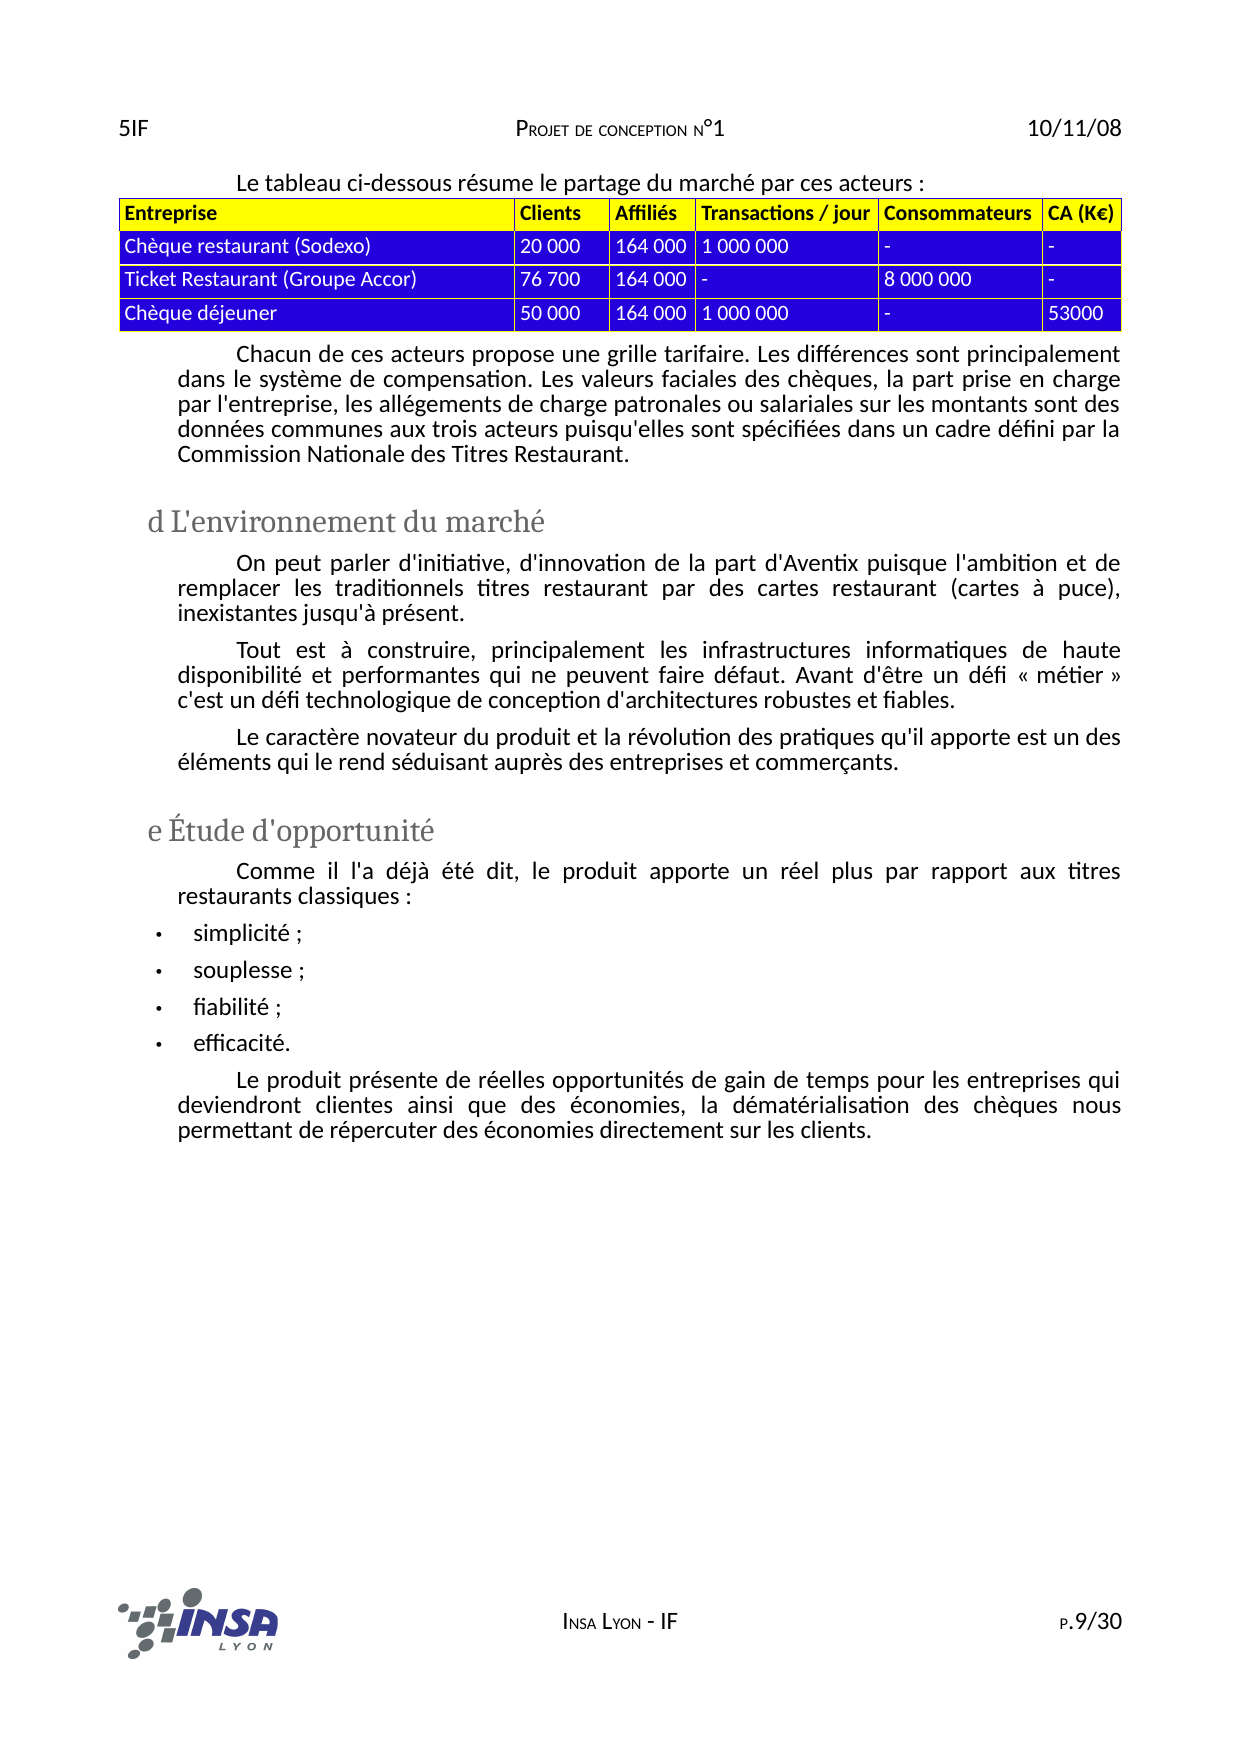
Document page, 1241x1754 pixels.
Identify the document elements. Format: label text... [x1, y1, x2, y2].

table_cell 53000 [1043, 299, 1121, 331]
table_cell 8 000 000 [879, 266, 1042, 298]
text Le produit présente de réelles opportunités de gain de temps pour les entreprises qui deviendront clientes ainsi que des économies, la dématérialisation des chèques nous permettant de répercuter des économies directement sur les clients. [177, 1070, 1122, 1145]
subtitle L'environnement du marché [118, 504, 1122, 541]
list efficacité. [156, 1033, 1122, 1058]
table_cell 1 000 000 [696, 299, 878, 331]
table_cell - [879, 232, 1042, 264]
text Comme il l'a déjà été dit, le produit apporte un réel plus par rapport aux titres restaurants classiques : [177, 861, 1122, 911]
subtitle Étude d'opportunité [118, 812, 1122, 849]
list fiabilité ; [156, 996, 1122, 1021]
table_cell - [696, 266, 878, 298]
table_cell 50 000 [515, 299, 609, 331]
text On peut parler d'initiative, d'innovation de la part d'Aventix puisque l'ambition et de remplacer les traditionnels titres restaurant par des cartes restaurant (cartes à puce), inexistantes jusqu'à présent. [177, 553, 1122, 628]
table_header Clients [515, 199, 609, 231]
table_cell 1 000 000 [696, 232, 878, 264]
table_cell - [1043, 266, 1121, 298]
table_cell - [1043, 232, 1121, 264]
text Chacun de ces acteurs propose une grille tarifaire. Les différences sont principalement dans le système de compensation. Les valeurs faciales des chèques, la part prise en charge par l'entreprise, les allégements de charge patronales ou salariales sur les montants sont des données communes aux trois acteurs puisqu'elles sont spécifiées dans un cadre défini par la Commission Nationale des Titres Restaurant. [177, 343, 1122, 468]
text Le caractère novateur du produit et la révolution des pratiques qu'il apporte est un des éléments qui le rend séduisant auprès des entreprises et commerçants. [177, 726, 1122, 776]
table_cell Chèque déjeuner [120, 299, 514, 331]
text Tout est à construire, principalement les infrastructures informatiques de haute disponibilité et performantes qui ne peuvent faire défaut. Avant d'être un défi « métier » c'est un défi technologique de conception d'architectures robustes et fiables. [177, 639, 1122, 714]
table_cell 76 700 [515, 266, 609, 298]
picture [118, 1588, 278, 1659]
table_cell Chèque restaurant (Sodexo) [120, 232, 514, 264]
text Le tableau ci-dessous résume le partage du marché par ces acteurs : [177, 173, 1122, 198]
table_cell 20 000 [515, 232, 609, 264]
table_header Consommateurs [879, 199, 1042, 231]
table_header Entreprise [120, 199, 514, 231]
list simplicité ; [156, 923, 1122, 948]
table_header Affiliés [610, 199, 695, 231]
table_cell 164 000 [610, 299, 695, 331]
table_header CA (K€) [1043, 199, 1121, 231]
list souplesse ; [156, 959, 1122, 984]
table_header Transactions / jour [696, 199, 878, 231]
table_cell - [879, 299, 1042, 331]
table_cell 164 000 [610, 266, 695, 298]
table_cell Ticket Restaurant (Groupe Accor) [120, 266, 514, 298]
table_cell 164 000 [610, 232, 695, 264]
